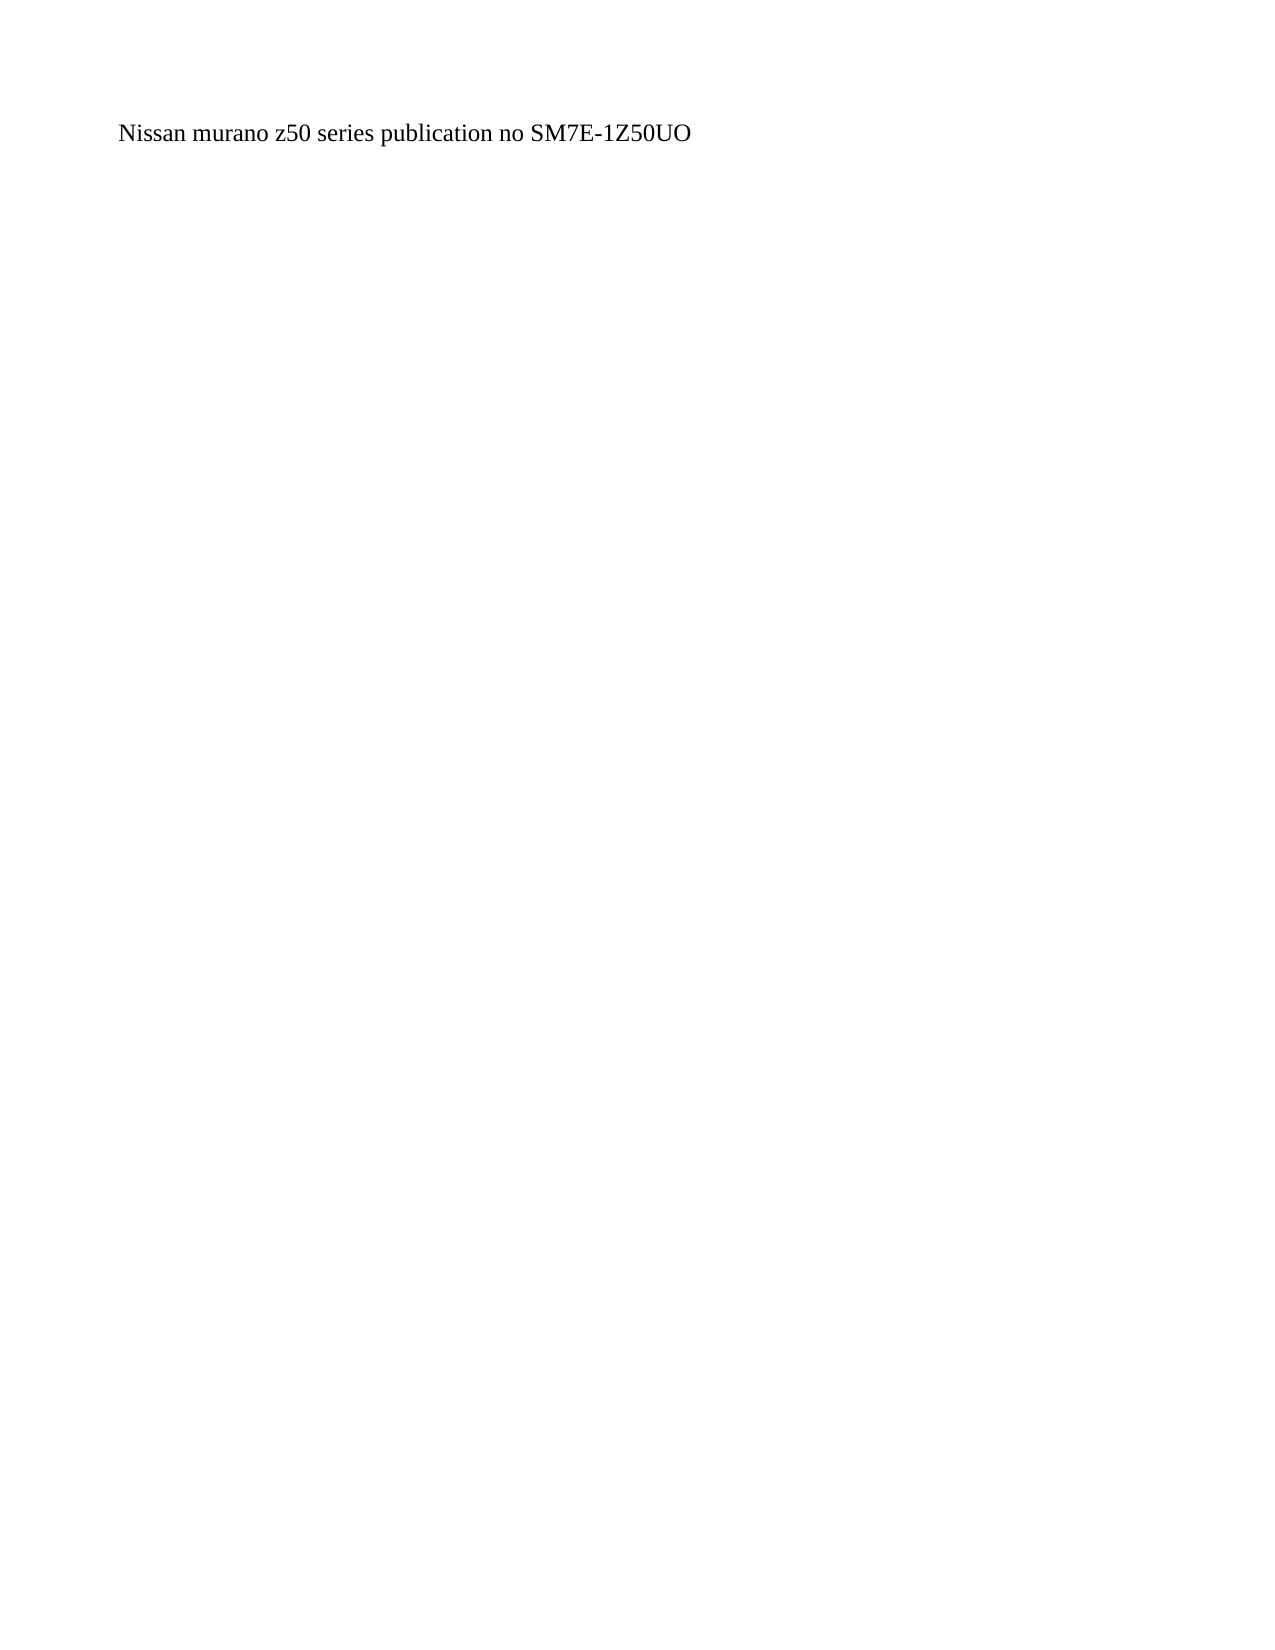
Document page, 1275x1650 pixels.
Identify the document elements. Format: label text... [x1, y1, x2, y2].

text Nissan murano z50 series publication no SM7E-1Z50UO [118, 118, 1157, 147]
